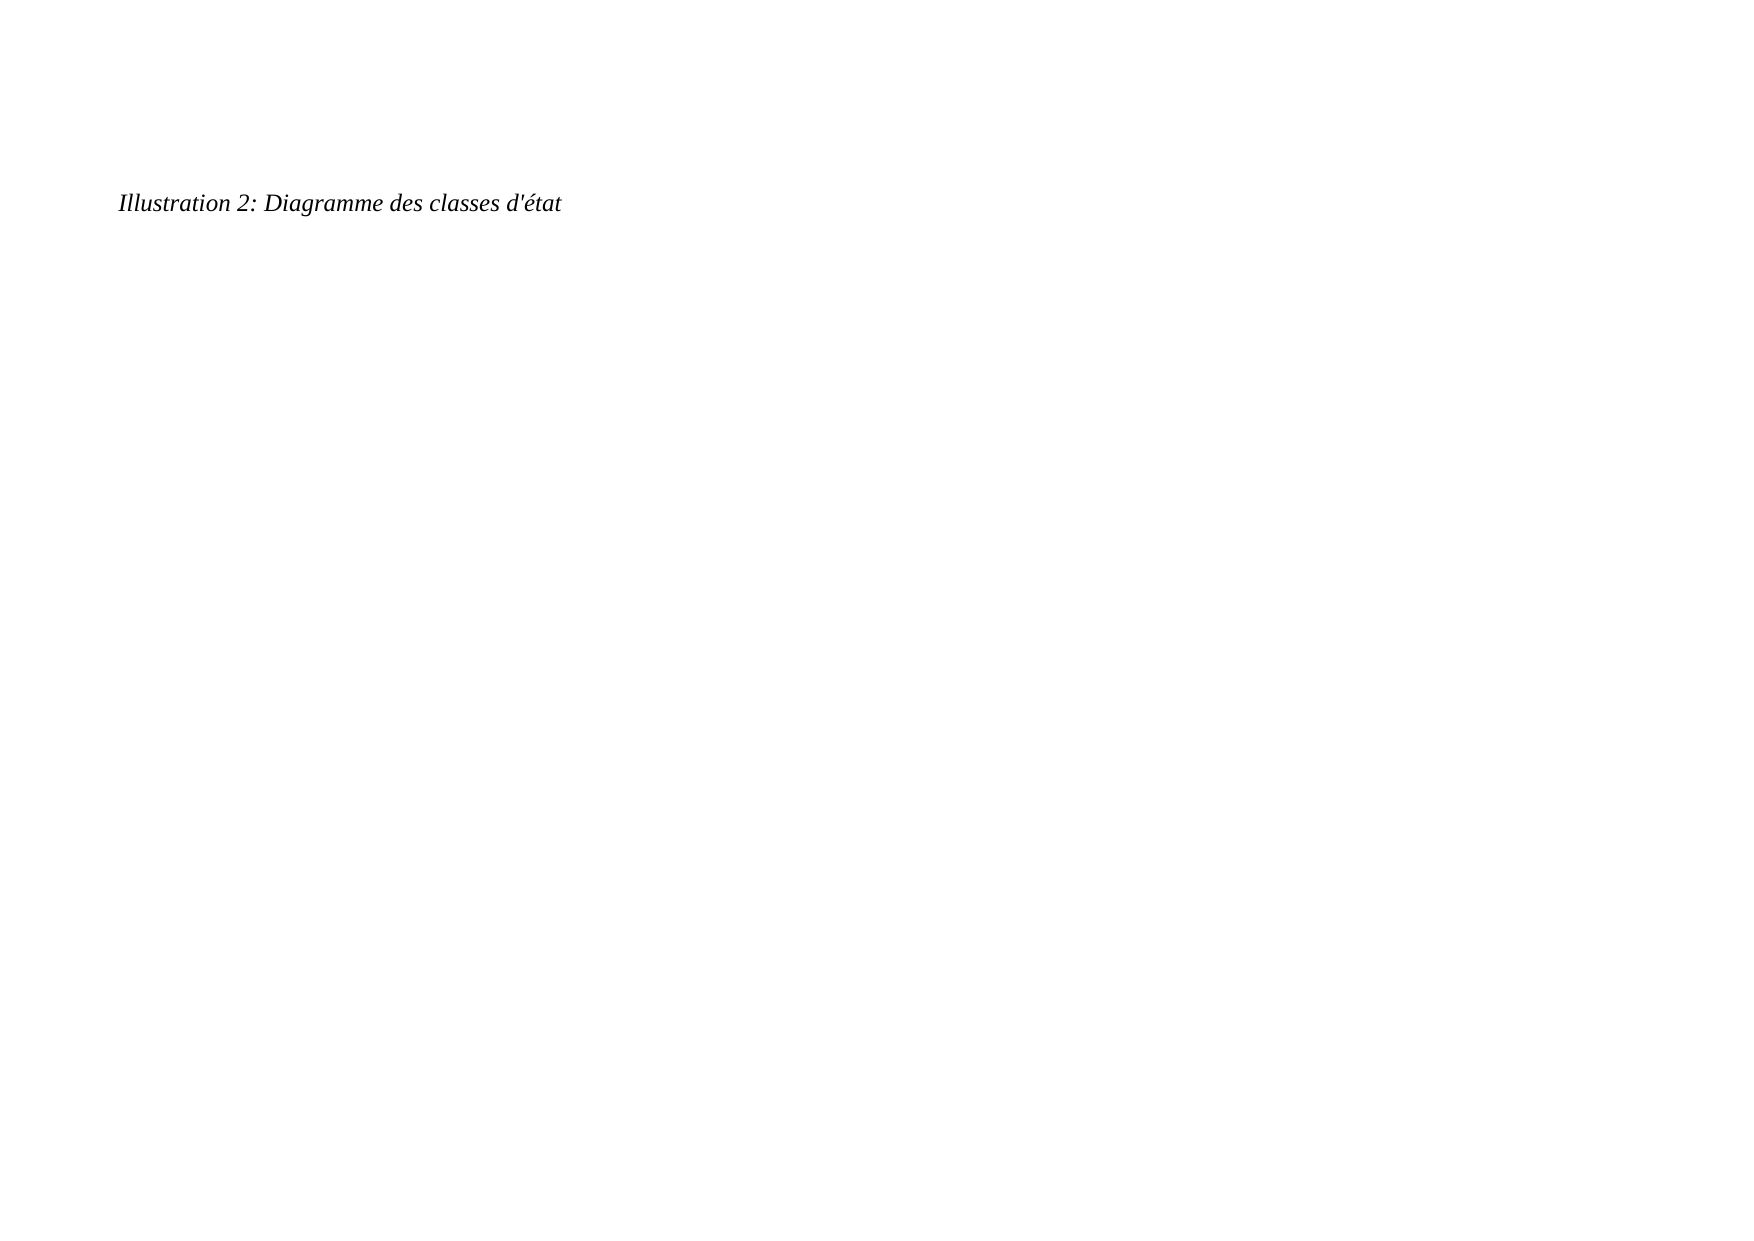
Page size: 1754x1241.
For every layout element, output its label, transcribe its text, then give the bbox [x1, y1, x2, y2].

text Illustration 2: Diagramme des classes d'état [118, 188, 1636, 217]
